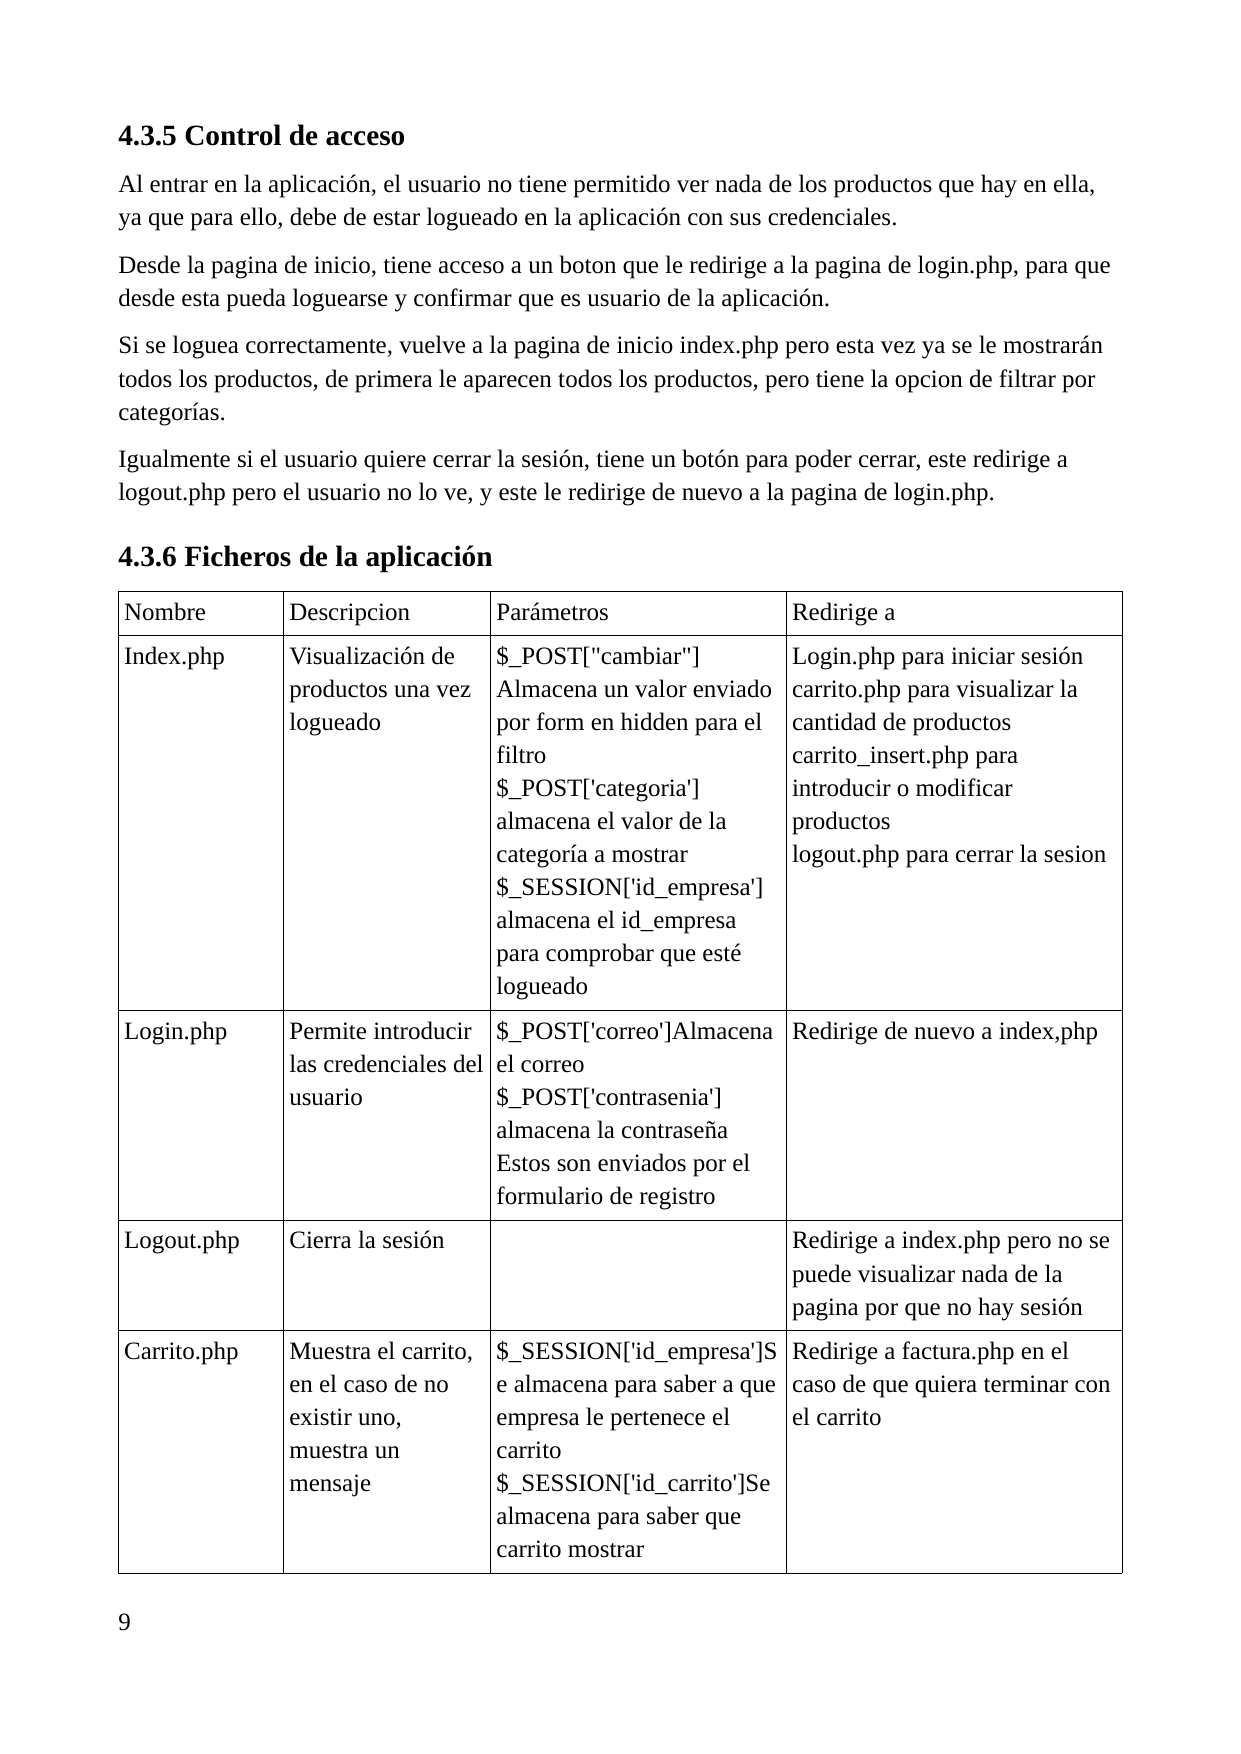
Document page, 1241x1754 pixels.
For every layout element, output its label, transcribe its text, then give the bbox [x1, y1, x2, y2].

table_cell Visualización de productos una vez logueado [284, 636, 490, 1010]
table_cell Login.php para iniciar sesión carrito.php para visualizar la cantidad de productos carrito_insert.php para introducir o modificar productos logout.php para cerrar la sesion [787, 636, 1122, 1010]
table_cell Cierra la sesión [284, 1221, 490, 1330]
table_cell Carrito.php [119, 1331, 283, 1573]
table_cell Permite introducir las credenciales del usuario [284, 1011, 490, 1220]
table_cell Redirige a factura.php en el caso de que quiera terminar con el carrito [787, 1331, 1122, 1573]
subtitle 4.3.6 Ficheros de la aplicación [118, 539, 1122, 573]
table_cell Login.php [119, 1011, 283, 1220]
table_cell Muestra el carrito, en el caso de no existir uno, muestra un mensaje [284, 1331, 490, 1573]
table_cell Index.php [119, 636, 283, 1010]
table_header Descripcion [284, 592, 490, 635]
table_cell $_POST["cambiar"] Almacena un valor enviado por form en hidden para el filtro $_POST['categoria'] almacena el valor de la categoría a mostrar $_SESSION['id_empresa'] almacena el id_empresa para comprobar que esté logueado [491, 636, 786, 1010]
table_header Redirige a [787, 592, 1122, 635]
text Igualmente si el usuario quiere cerrar la sesión, tiene un botón para poder cerrar, este redirige a logout.php pero el usuario no lo ve, y este le redirige de nuevo a la pagina de login.php. [118, 444, 1122, 506]
table_cell Redirige de nuevo a index,php [787, 1011, 1122, 1220]
table_cell $_POST['correo']Almacena el correo $_POST['contrasenia'] almacena la contraseña Estos son enviados por el formulario de registro [491, 1011, 786, 1220]
table_cell Redirige a index.php pero no se puede visualizar nada de la pagina por que no hay sesión [787, 1221, 1122, 1330]
table_cell Logout.php [119, 1221, 283, 1330]
subtitle 4.3.5 Control de acceso [118, 118, 1122, 152]
table_cell $_SESSION['id_empresa']Se almacena para saber a que empresa le pertenece el carrito $_SESSION['id_carrito']Se almacena para saber que carrito mostrar [491, 1331, 786, 1573]
table_header Nombre [119, 592, 283, 635]
text Si se loguea correctamente, vuelve a la pagina de inicio index.php pero esta vez ya se le mostrarán todos los productos, de primera le aparecen todos los productos, pero tiene la opcion de filtrar por categorías. [118, 331, 1122, 425]
table_cell [491, 1221, 786, 1330]
table_header Parámetros [491, 592, 786, 635]
text Al entrar en la aplicación, el usuario no tiene permitido ver nada de los productos que hay en ella, ya que para ello, debe de estar logueado en la aplicación con sus credenciales. [118, 169, 1122, 231]
text Desde la pagina de inicio, tiene acceso a un boton que le redirige a la pagina de login.php, para que desde esta pueda loguearse y confirmar que es usuario de la aplicación. [118, 250, 1122, 312]
